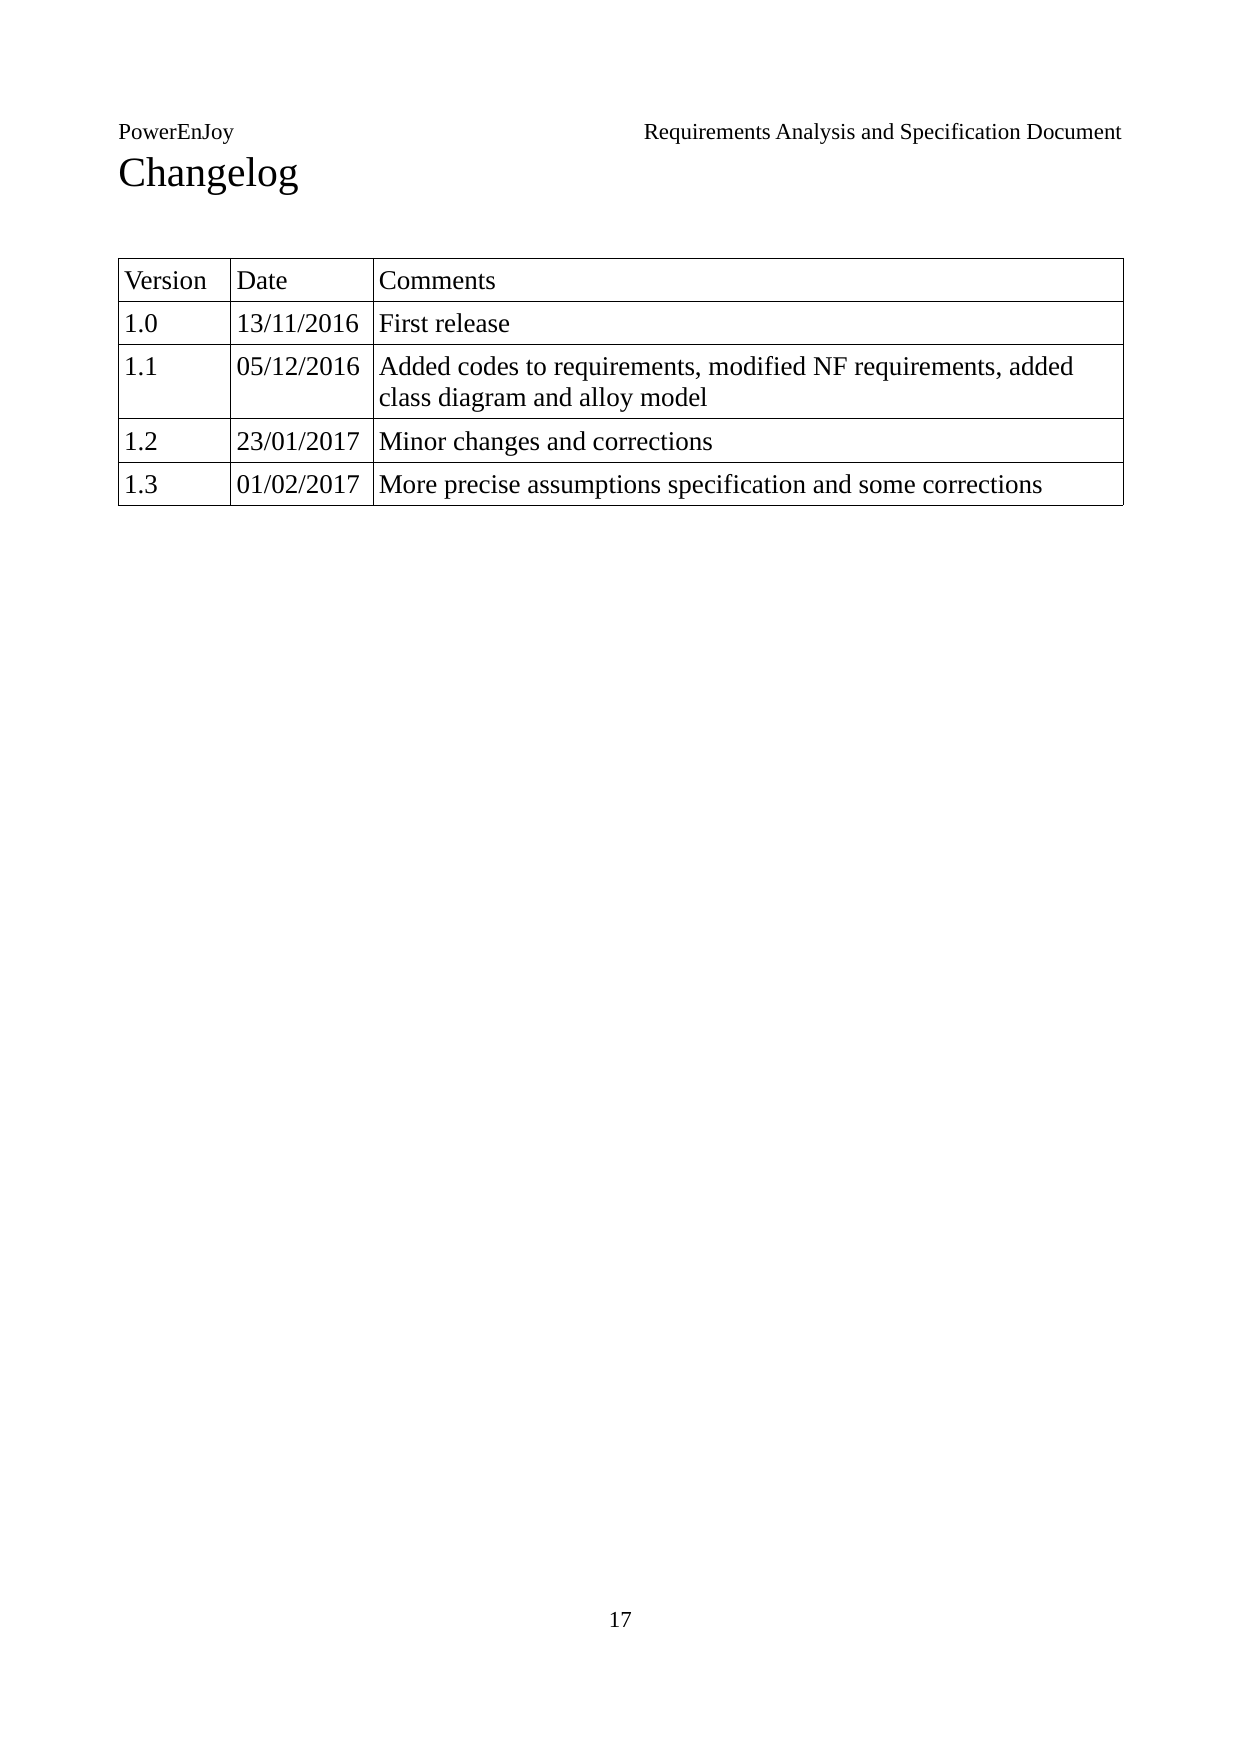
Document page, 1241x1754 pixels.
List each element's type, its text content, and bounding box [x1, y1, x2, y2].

table_cell Minor changes and corrections [374, 419, 1123, 461]
table_cell 13/11/2016 [231, 302, 373, 344]
table_cell 1.2 [119, 419, 230, 461]
table_cell 1.3 [119, 463, 230, 504]
table_cell 23/01/2017 [231, 419, 373, 461]
table_header Version [119, 259, 230, 301]
text Changelog [118, 148, 1122, 196]
table_cell 1.1 [119, 345, 230, 418]
table_cell 05/12/2016 [231, 345, 373, 418]
table_header Date [231, 259, 373, 301]
table_cell More precise assumptions specification and some corrections [374, 463, 1123, 504]
table_cell 1.0 [119, 302, 230, 344]
table_header Comments [374, 259, 1123, 301]
table_cell First release [374, 302, 1123, 344]
table_cell 01/02/2017 [231, 463, 373, 504]
table_cell Added codes to requirements, modified NF requirements, added class diagram and alloy model [374, 345, 1123, 418]
